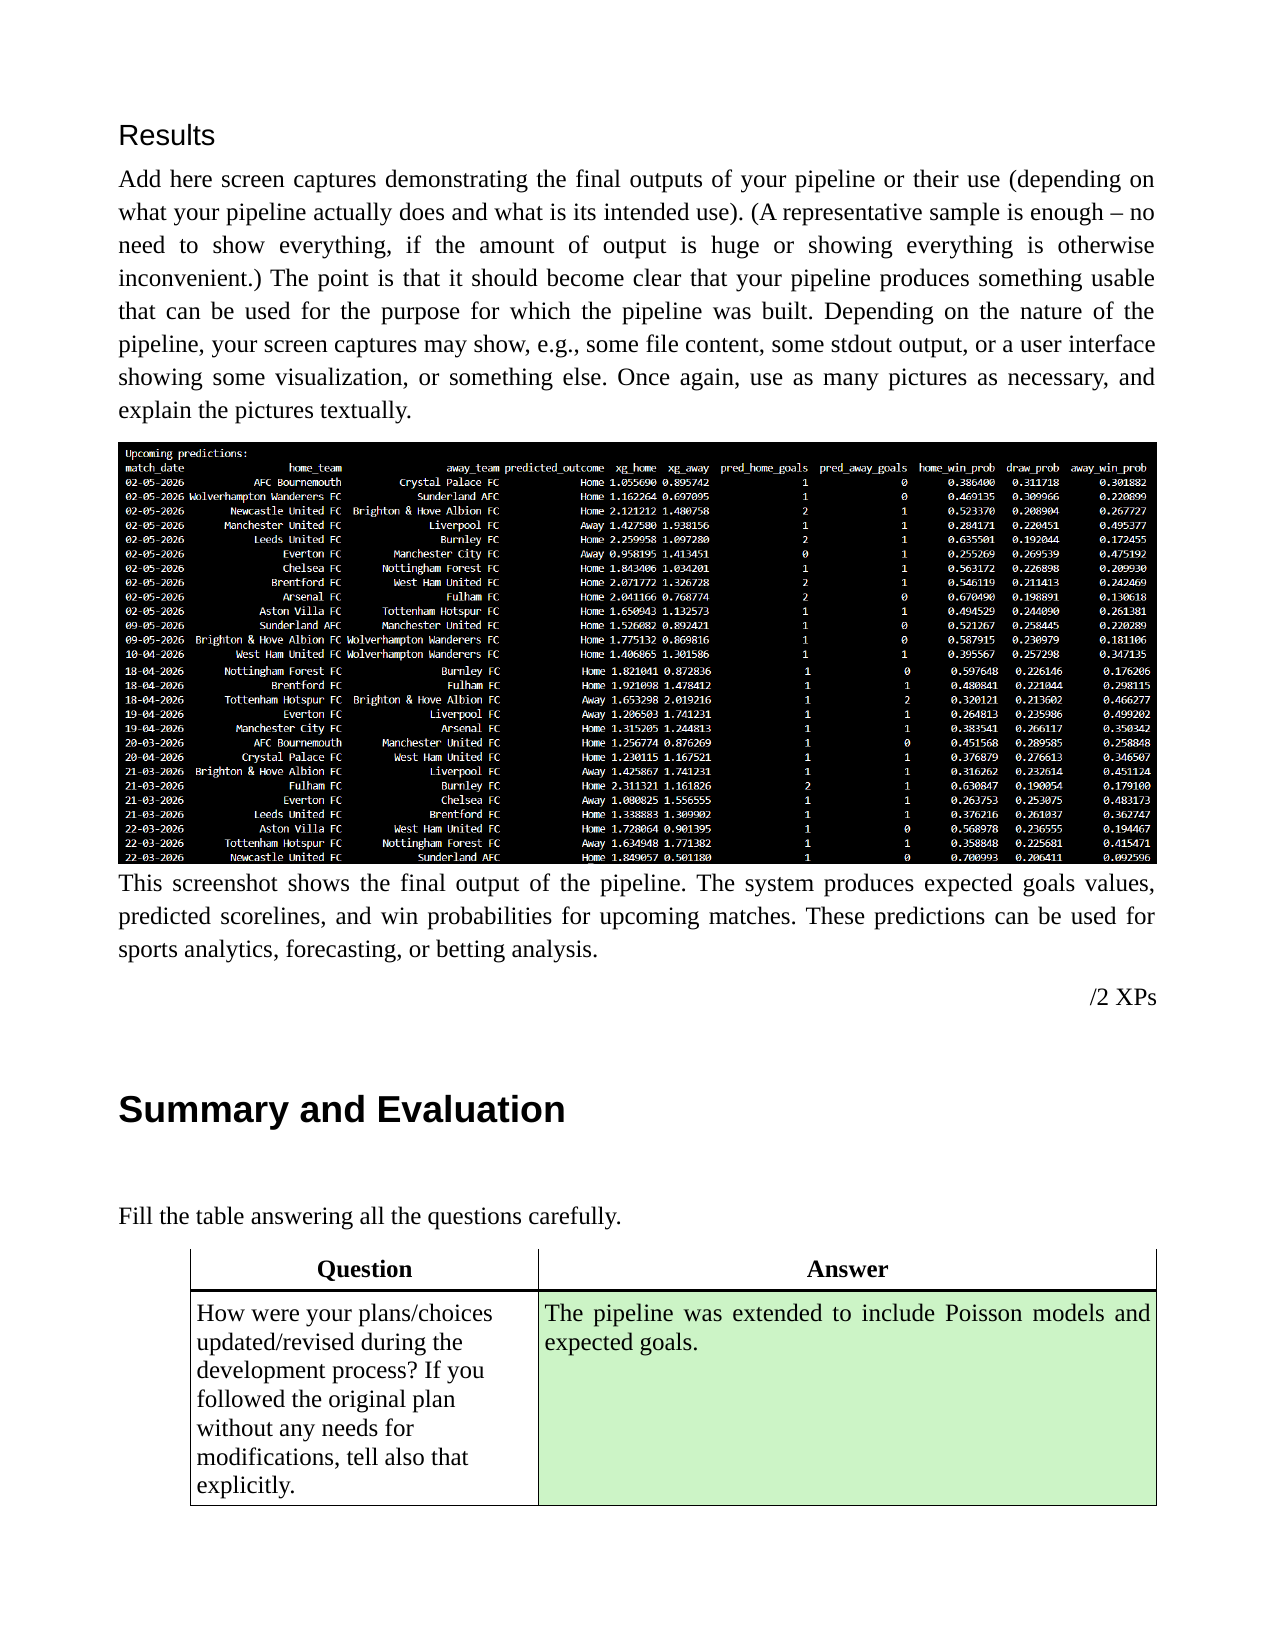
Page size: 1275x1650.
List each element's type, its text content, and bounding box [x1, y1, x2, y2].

table_cell The pipeline was extended to include Poisson models and expected goals. [539, 1292, 1156, 1505]
text Fill the table answering all the questions carefully. [118, 1201, 1157, 1230]
text This screenshot shows the final output of the pipeline. The system produces expected goals values, predicted scorelines, and win probabilities for upcoming matches. These predictions can be used for sports analytics, forecasting, or betting analysis. [118, 864, 1157, 963]
subtitle Summary and Evaluation [118, 1087, 1157, 1130]
text Add here screen captures demonstrating the final outputs of your pipeline or their use (depending on what your pipeline actually does and what is its intended use). (A representative sample is enough – no need to show everything, if the amount of output is huge or showing everything is otherwise inconvenient.) The point is that it should become clear that your pipeline produces something usable that can be used for the purpose for which the pipeline was built. Depending on the nature of the pipeline, your screen captures may show, e.g., some file content, some stdout output, or a user interface showing some visualization, or something else. Once again, use as many pictures as necessary, and explain the pictures textually. [118, 164, 1157, 424]
text /2 XPs [118, 982, 1157, 1011]
subtitle Results [118, 118, 1157, 152]
table_header Answer [539, 1249, 1156, 1289]
table_cell How were your plans/choices updated/revised during the development process? If you followed the original plan without any needs for modifications, tell also that explicitly. [191, 1292, 538, 1505]
table_header Question [191, 1249, 538, 1289]
